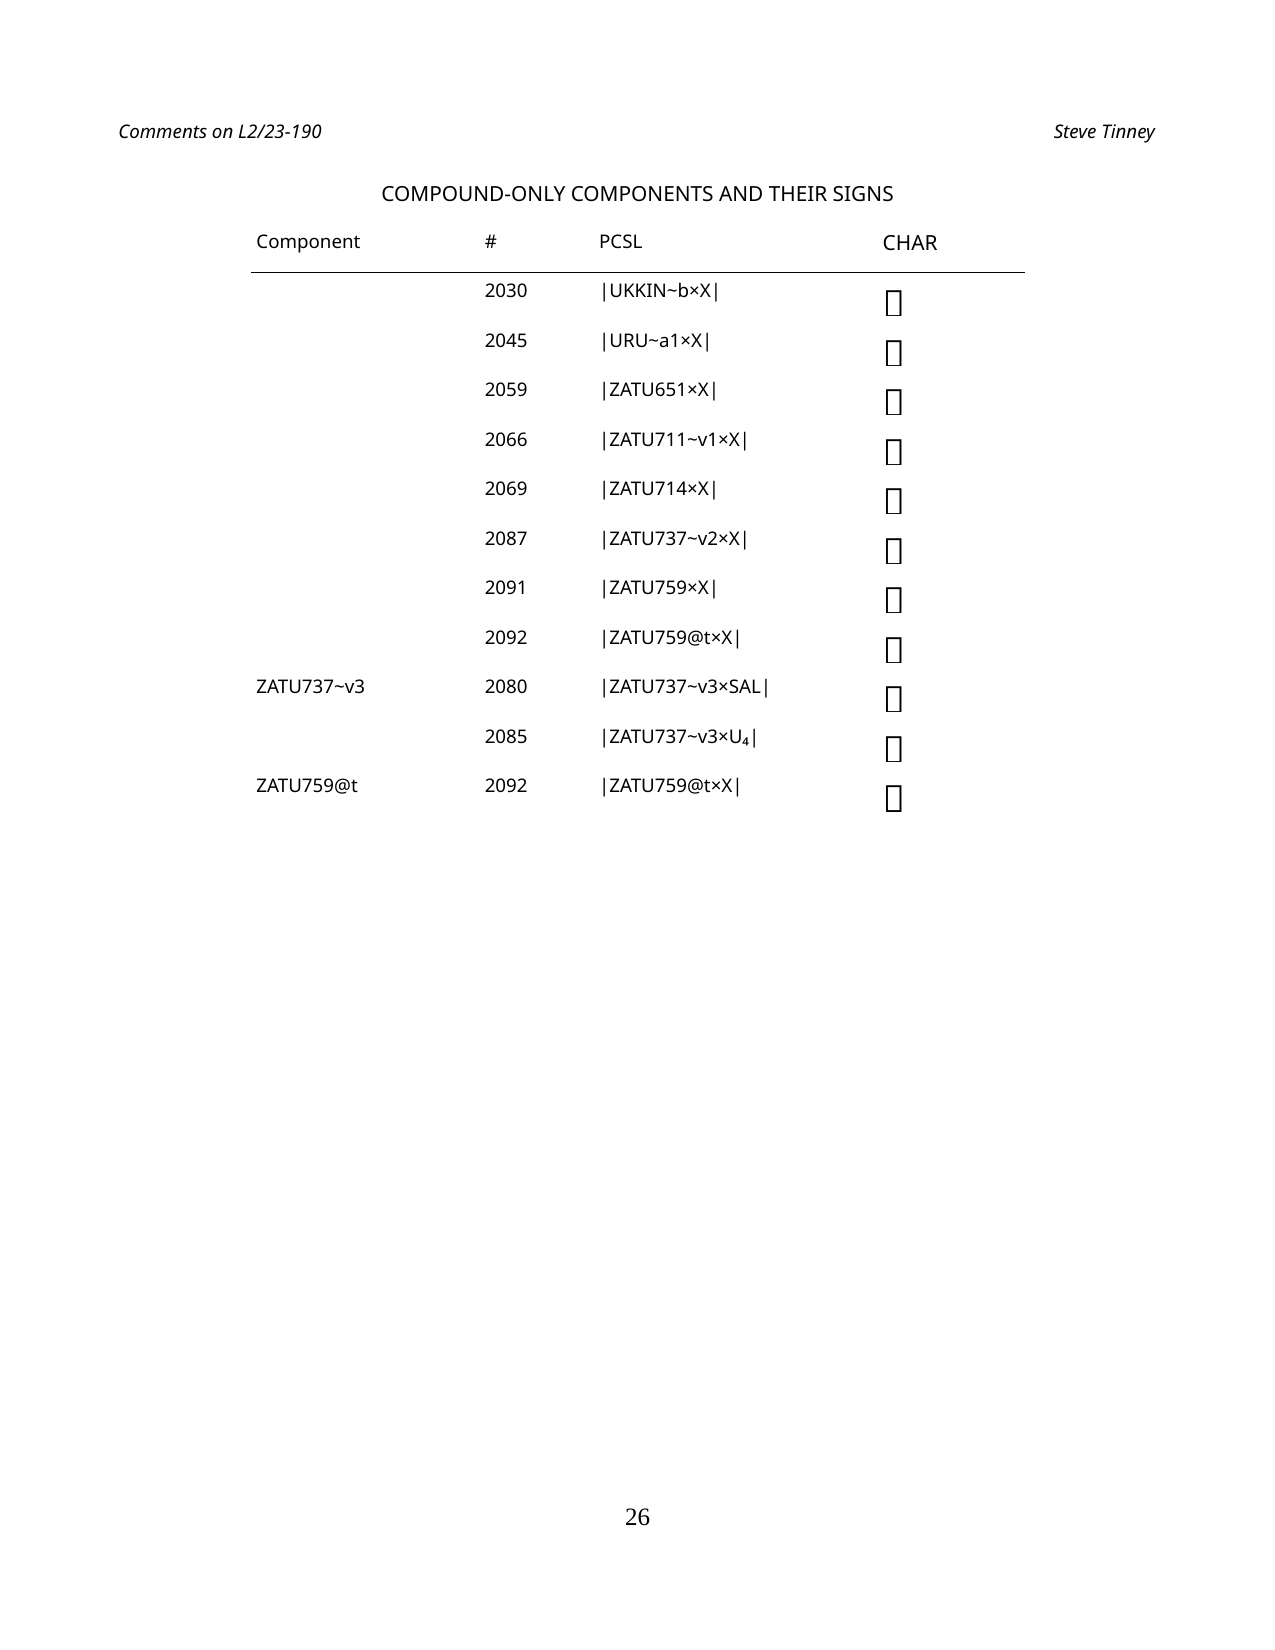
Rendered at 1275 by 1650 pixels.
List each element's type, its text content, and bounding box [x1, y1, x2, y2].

table_cell # [479, 223, 593, 272]
table_cell [251, 273, 479, 322]
table_cell 𒺀 [877, 273, 1024, 322]
table_cell 𒺷 [877, 668, 1024, 717]
table_cell 𒺪 [877, 470, 1024, 519]
table_cell |ZATU737~v3×SAL| [593, 668, 877, 717]
table_cell 2059 [479, 371, 593, 421]
table_cell |ZATU651×X| [593, 371, 877, 421]
table_cell 2092 [479, 619, 593, 668]
table_cell [251, 718, 479, 767]
table_cell |UKKIN~b×X| [593, 273, 877, 322]
table_cell [251, 371, 479, 421]
table_cell ZATU737~v3 [251, 668, 479, 717]
table_cell [251, 322, 479, 371]
table_cell 2091 [479, 569, 593, 618]
table_cell 2066 [479, 421, 593, 470]
table_cell |ZATU759×X| [593, 569, 877, 618]
table_cell 2087 [479, 520, 593, 569]
table_cell [251, 569, 479, 618]
table_cell 2069 [479, 470, 593, 519]
table_cell 2030 [479, 273, 593, 322]
table_cell |ZATU759@t×X| [593, 619, 877, 668]
table_cell |ZATU711~v1×X| [593, 421, 877, 470]
table_cell Component [251, 223, 479, 272]
table_cell 𒺾 [877, 520, 1024, 569]
table_cell 𒺏 [877, 322, 1024, 371]
table_cell [251, 470, 479, 519]
table_cell [251, 619, 479, 668]
table_cell 2080 [479, 668, 593, 717]
table_cell 𒻃 [877, 767, 1024, 841]
table_cell |URU~a1×X| [593, 322, 877, 371]
table_cell 2092 [479, 767, 593, 841]
table_cell 𒺞 [877, 371, 1024, 421]
table_cell PCSL [593, 223, 877, 272]
table_cell 𒺼 [877, 718, 1024, 767]
table_cell 𒻃 [877, 619, 1024, 668]
table_cell [251, 421, 479, 470]
table_header COMPOUND-ONLY COMPONENTS AND THEIR SIGNS [251, 173, 1024, 223]
table_cell 𒻂 [877, 569, 1024, 618]
table_cell |ZATU737~v2×X| [593, 520, 877, 569]
table_cell ZATU759@t [251, 767, 479, 841]
table_cell 2045 [479, 322, 593, 371]
table_cell 2085 [479, 718, 593, 767]
table_cell |ZATU737~v3×U₄| [593, 718, 877, 767]
table_cell [251, 520, 479, 569]
table_cell |ZATU759@t×X| [593, 767, 877, 841]
table_cell 𒺧 [877, 421, 1024, 470]
table_cell |ZATU714×X| [593, 470, 877, 519]
table_cell CHAR [877, 223, 1024, 272]
